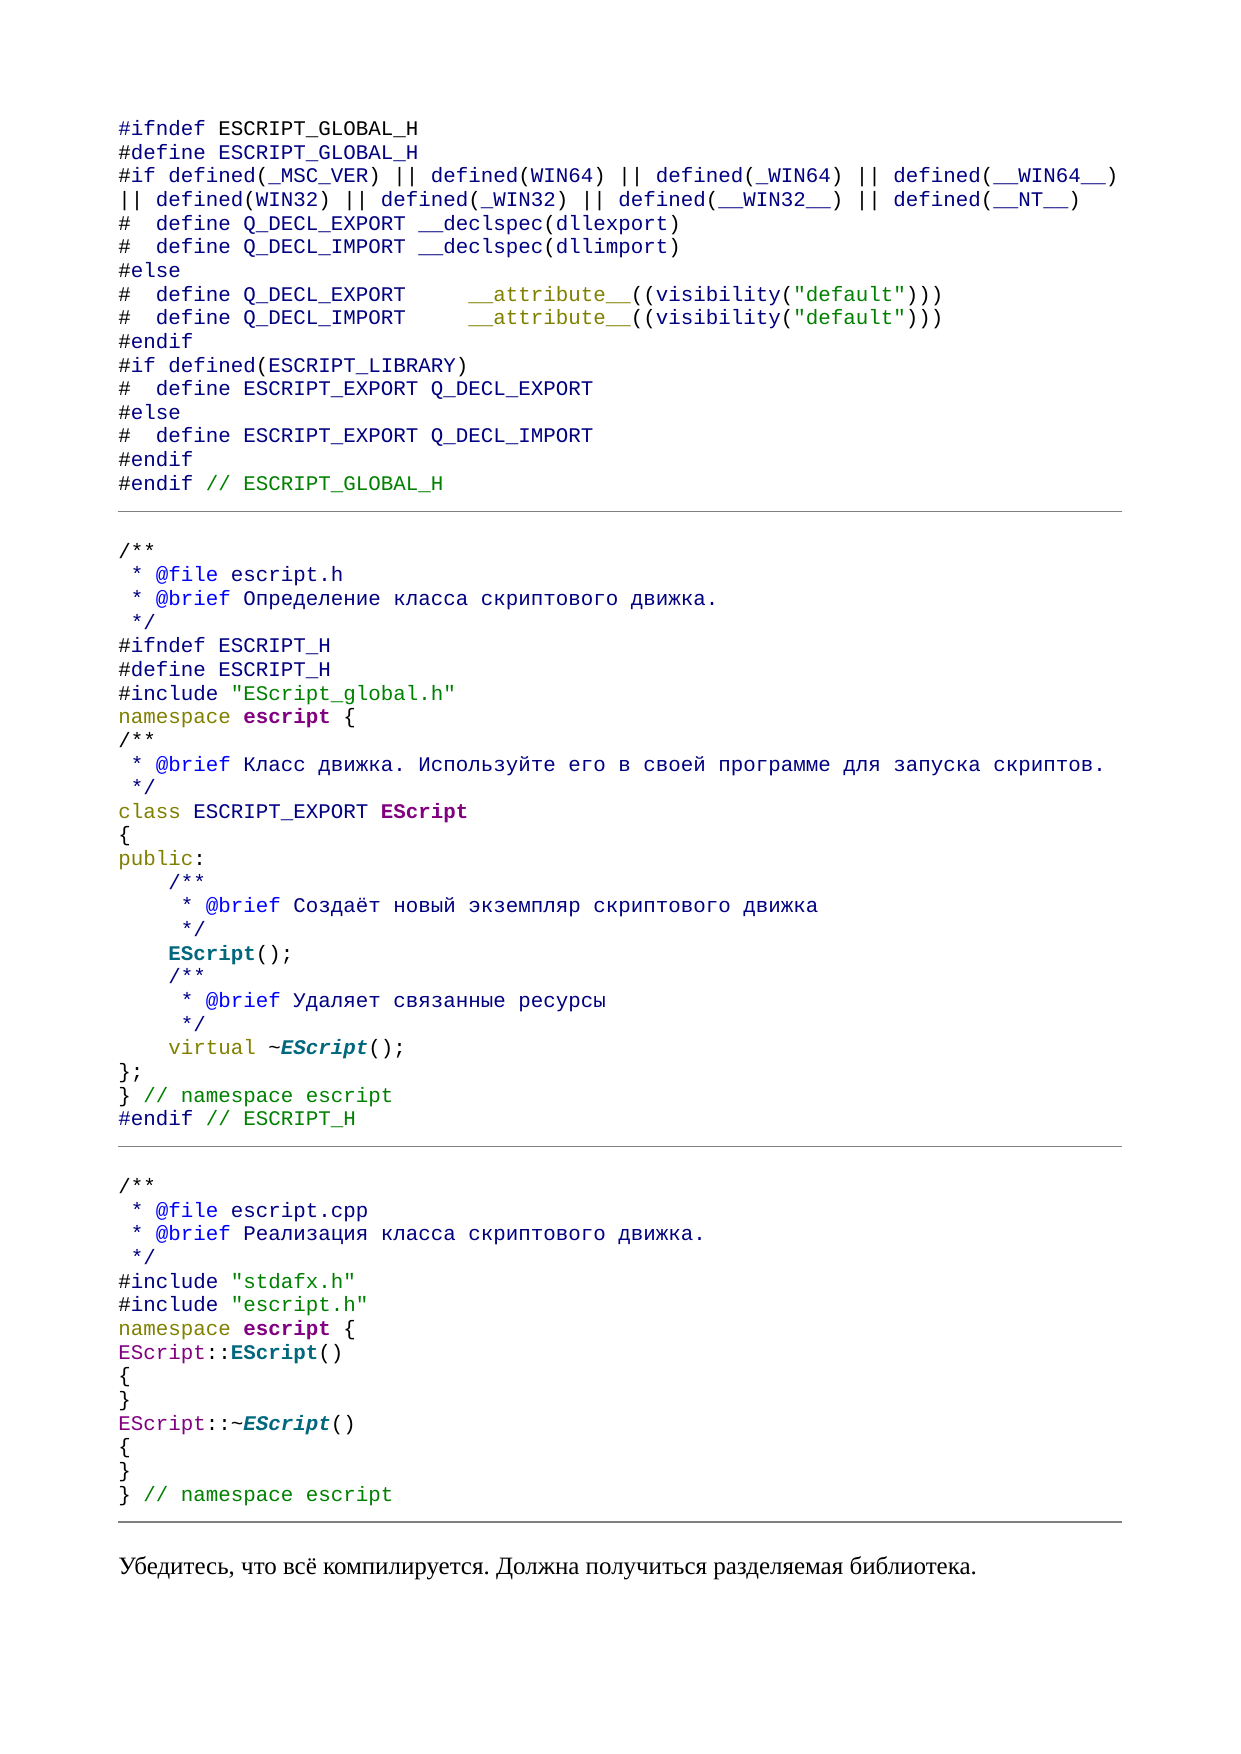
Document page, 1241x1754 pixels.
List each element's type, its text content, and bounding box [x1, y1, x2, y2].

text #endif // ESCRIPT_H [118, 1108, 1122, 1132]
text * @brief Реализация класса скриптового движка. [118, 1223, 1122, 1247]
text public: [118, 848, 1122, 872]
text #include "EScript_global.h" [118, 683, 1122, 706]
text */ [118, 1014, 1122, 1037]
text class ESCRIPT_EXPORT EScript [118, 801, 1122, 824]
text { [118, 1436, 1122, 1460]
text # define ESCRIPT_EXPORT Q_DECL_IMPORT [118, 426, 1122, 449]
text } [118, 1460, 1122, 1483]
text /** [118, 730, 1122, 753]
text * @brief Удаляет связанные ресурсы [118, 990, 1122, 1014]
text #include "stdafx.h" [118, 1271, 1122, 1294]
text */ [118, 1247, 1122, 1271]
text #include "escript.h" [118, 1294, 1122, 1318]
text namespace escript { [118, 1318, 1122, 1342]
text } [118, 1389, 1122, 1413]
text EScript::EScript() [118, 1342, 1122, 1365]
text } // namespace escript [118, 1084, 1122, 1108]
text */ [118, 919, 1122, 943]
text * @brief Класс движка. Используйте его в своей программе для запуска скриптов. [118, 753, 1122, 777]
text Убедитесь, что всё компилируется. Должна получиться разделяемая библиотека. [118, 1551, 1122, 1580]
text * @brief Определение класса скриптового движка. [118, 588, 1122, 612]
text #define ESCRIPT_GLOBAL_H [118, 142, 1122, 165]
text #ifndef ESCRIPT_H [118, 635, 1122, 659]
text /** [118, 966, 1122, 990]
text /** [118, 1176, 1122, 1200]
text #endif [118, 449, 1122, 473]
text * @file escript.cpp [118, 1200, 1122, 1223]
text namespace escript { [118, 706, 1122, 730]
text #if defined(ESCRIPT_LIBRARY) [118, 354, 1122, 378]
text */ [118, 777, 1122, 801]
text { [118, 1365, 1122, 1389]
text # define Q_DECL_EXPORT __attribute__((visibility("default"))) [118, 284, 1122, 307]
text EScript::~EScript() [118, 1413, 1122, 1436]
text EScript(); [118, 943, 1122, 966]
text virtual ~EScript(); [118, 1037, 1122, 1061]
text #endif [118, 331, 1122, 354]
text #ifndef ESCRIPT_GLOBAL_H [118, 118, 1122, 142]
text }; [118, 1061, 1122, 1084]
text /** [118, 872, 1122, 895]
text # define Q_DECL_EXPORT __declspec(dllexport) [118, 213, 1122, 236]
text #else [118, 402, 1122, 426]
text #if defined(_MSC_VER) || defined(WIN64) || defined(_WIN64) || defined(__WIN64__) || defined(WIN32) || defined(_WIN32) || defined(__WIN32__) || defined(__NT__) [118, 165, 1122, 213]
text { [118, 824, 1122, 848]
text #else [118, 260, 1122, 284]
text /** [118, 541, 1122, 564]
text #endif // ESCRIPT_GLOBAL_H [118, 473, 1122, 496]
text # define Q_DECL_IMPORT __declspec(dllimport) [118, 236, 1122, 260]
text * @file escript.h [118, 564, 1122, 588]
text #define ESCRIPT_H [118, 659, 1122, 683]
text # define ESCRIPT_EXPORT Q_DECL_EXPORT [118, 378, 1122, 402]
text * @brief Создаёт новый экземпляр скриптового движка [118, 895, 1122, 919]
text } // namespace escript [118, 1483, 1122, 1507]
text # define Q_DECL_IMPORT __attribute__((visibility("default"))) [118, 307, 1122, 331]
text */ [118, 612, 1122, 635]
